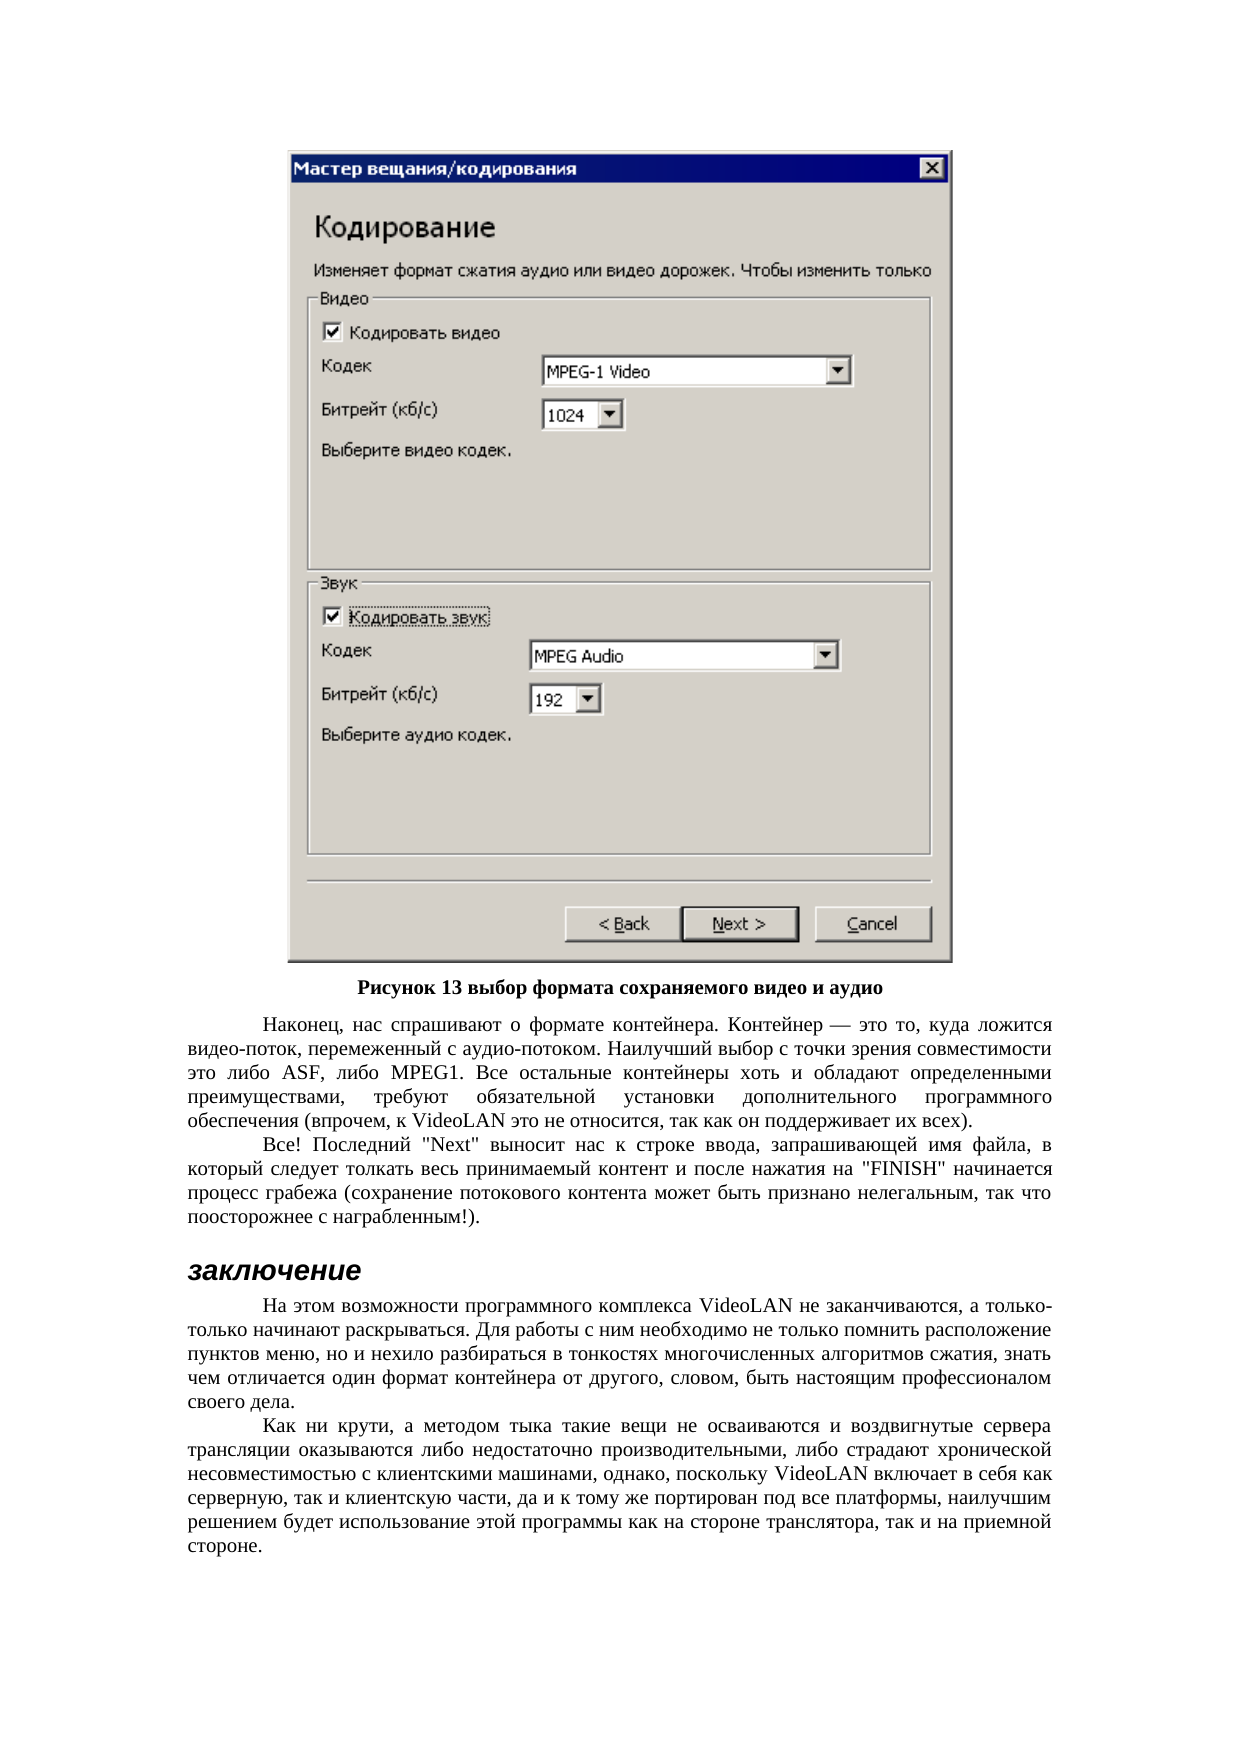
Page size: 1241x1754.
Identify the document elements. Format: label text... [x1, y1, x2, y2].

text Как ни крути, а методом тыка такие вещи не осваиваются и воздвигнутые сервера трансляции оказываются либо недостаточно производительными, либо страдают хронической несовместимостью с клиентскими машинами, однако, поскольку VideoLAN включает в себя как серверную, так и клиентскую части, да и к тому же портирован под все платформы, наилучшим решением будет использование этой программы как на стороне транслятора, так и на приемной стороне. [187, 1413, 1053, 1557]
text Наконец, нас спрашивают о формате контейнера. Контейнер — это то, куда ложится видео-поток, перемеженный с аудио-потоком. Наилучший выбор с точки зрения совместимости это либо ASF, либо MPEG1. Все остальные контейнеры хоть и обладают определенными преимуществами, требуют обязательной установки дополнительного программного обеспечения (впрочем, к VideoLAN это не относится, так как он поддерживает их всех). [187, 1011, 1053, 1132]
picture [287, 150, 953, 963]
text Все! Последний "Next" выносит нас к строке ввода, запрашивающей имя файла, в который следует толкать весь принимаемый контент и после нажатия на "FINISH" начинается процесс грабежа (сохранение потокового контента может быть признано нелегальным, так что поосторожнее с награбленным!). [187, 1132, 1053, 1228]
subtitle заключение [187, 1253, 1053, 1287]
text Рисунок 13 выбор формата сохраняемого видео и аудио [187, 975, 1053, 999]
text На этом возможности программного комплекса VideoLAN не заканчиваются, а только-только начинают раскрываться. Для работы с ним необходимо не только помнить расположение пунктов меню, но и нехило разбираться в тонкостях многочисленных алгоритмов сжатия, знать чем отличается один формат контейнера от другого, словом, быть настоящим профессионалом своего дела. [187, 1293, 1053, 1413]
